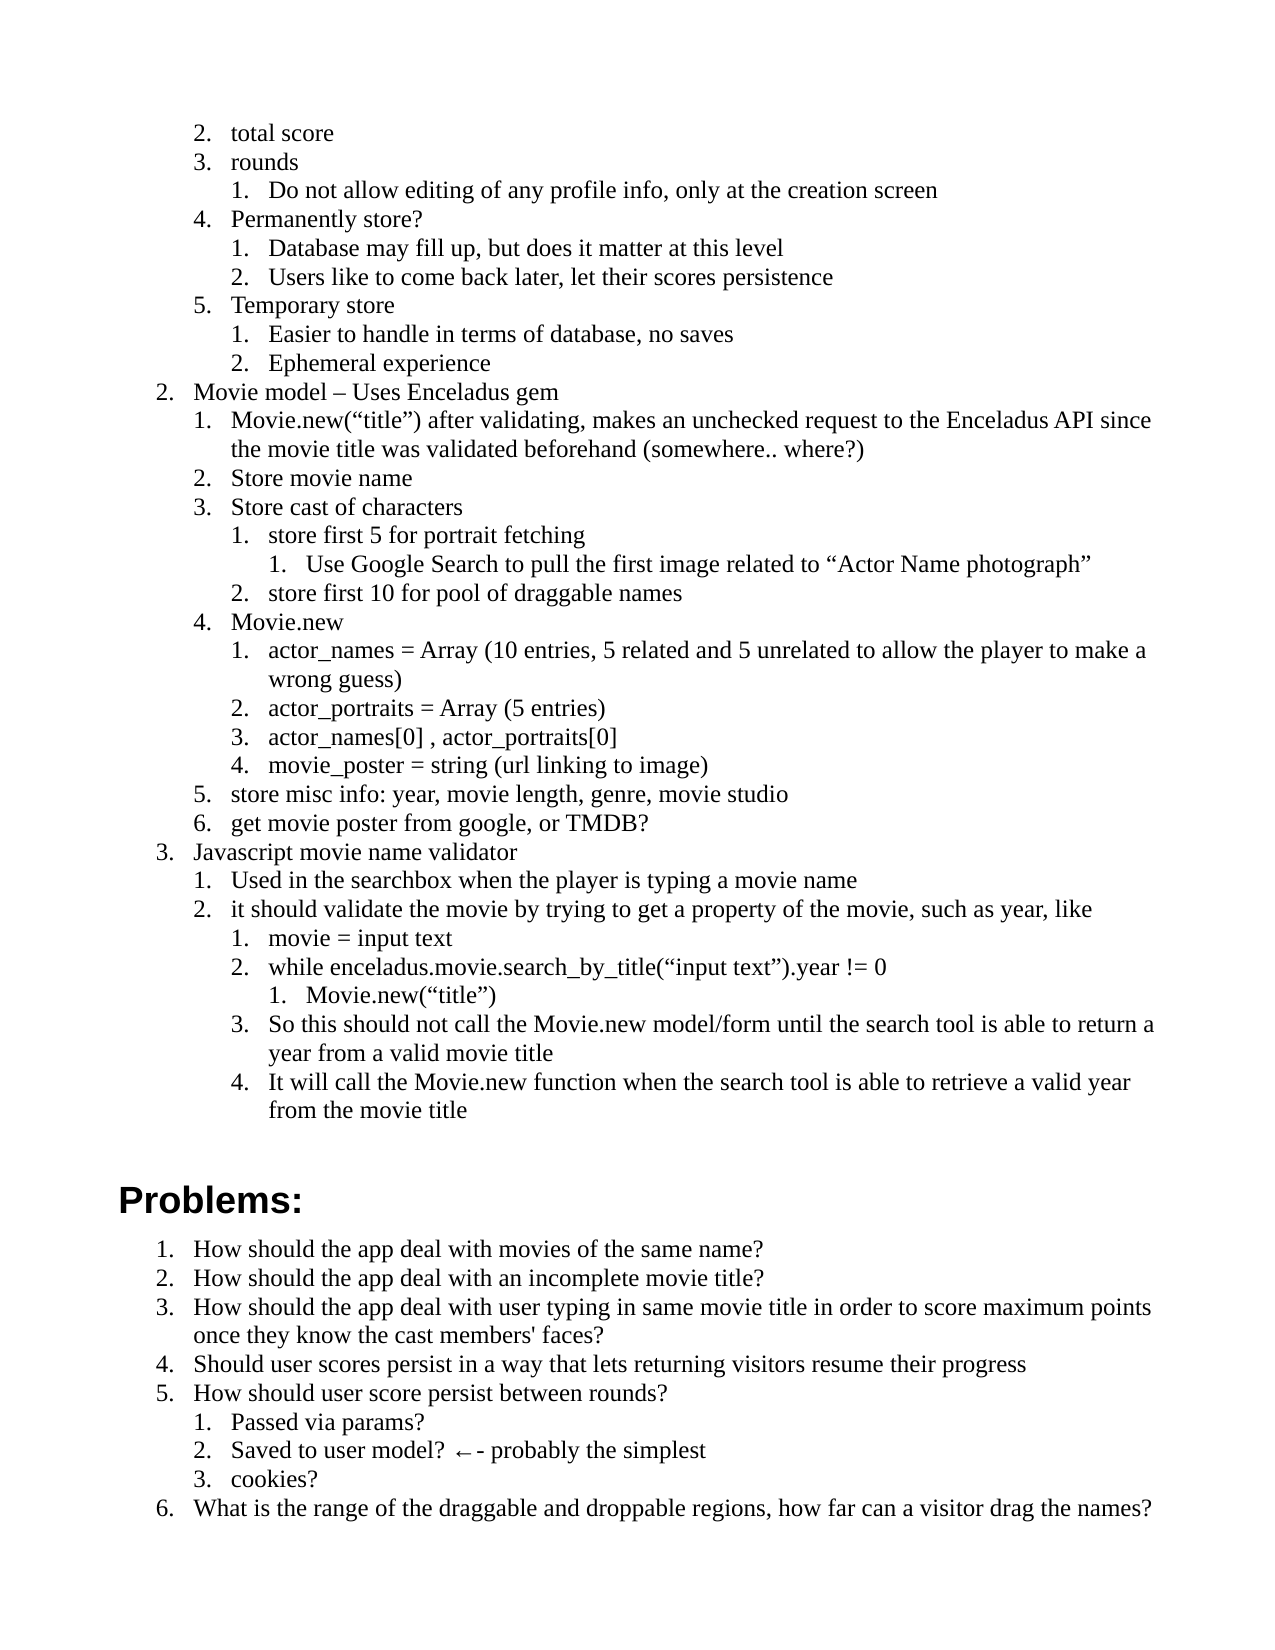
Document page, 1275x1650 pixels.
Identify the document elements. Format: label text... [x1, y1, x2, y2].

list Used in the searchbox when the player is typing a movie name [193, 866, 1157, 894]
list actor_portraits = Array (5 entries) [231, 693, 1157, 722]
list actor_names[0] , actor_portraits[0] [231, 722, 1157, 751]
list Should user scores persist in a way that lets returning visitors resume their progress [156, 1349, 1157, 1378]
list store first 5 for portrait fetching [231, 521, 1157, 549]
subtitle Problems: [118, 1178, 1157, 1222]
list What is the range of the draggable and droppable regions, how far can a visitor drag the names? [156, 1493, 1157, 1522]
list Movie.new(“title”) [268, 981, 1157, 1009]
list So this should not call the Movie.new model/form until the search tool is able to return a year from a valid movie title [231, 1009, 1157, 1067]
list Movie model – Uses Enceladus gem [156, 377, 1157, 406]
list movie = input text [231, 923, 1157, 952]
list Movie.new [193, 607, 1157, 636]
list while enceladus.movie.search_by_title(“input text”).year != 0 [231, 952, 1157, 981]
list How should the app deal with movies of the same name? [156, 1234, 1157, 1263]
list Store cast of characters [193, 492, 1157, 521]
list rounds [193, 147, 1157, 176]
list Database may fill up, but does it matter at this level [231, 233, 1157, 262]
list Store movie name [193, 463, 1157, 492]
list Javascript movie name validator [156, 837, 1157, 866]
list Passed via params? [193, 1407, 1157, 1436]
list Movie.new(“title”) after validating, makes an unchecked request to the Enceladus API since the movie title was validated beforehand (somewhere.. where?) [193, 406, 1157, 463]
list Use Google Search to pull the first image related to “Actor Name photograph” [268, 549, 1157, 578]
list How should the app deal with an incomplete movie title? [156, 1263, 1157, 1292]
list cookies? [193, 1464, 1157, 1493]
list How should user score persist between rounds? [156, 1378, 1157, 1407]
list How should the app deal with user typing in same movie title in order to score maximum points once they know the cast members' faces? [156, 1292, 1157, 1349]
list Temporary store [193, 291, 1157, 319]
list It will call the Movie.new function when the search tool is able to retrieve a valid year from the movie title [231, 1067, 1157, 1124]
list it should validate the movie by trying to get a property of the movie, such as year, like [193, 894, 1157, 923]
list get movie poster from google, or TMDB? [193, 808, 1157, 837]
list store first 10 for pool of draggable names [231, 578, 1157, 607]
list actor_names = Array (10 entries, 5 related and 5 unrelated to allow the player to make a wrong guess) [231, 636, 1157, 693]
list Easier to handle in terms of database, no saves [231, 319, 1157, 348]
list Permanently store? [193, 204, 1157, 233]
list movie_poster = string (url linking to image) [231, 751, 1157, 779]
list Users like to come back later, let their scores persistence [231, 262, 1157, 291]
list Ephemeral experience [231, 348, 1157, 377]
list store misc info: year, movie length, genre, movie studio [193, 779, 1157, 808]
list total score [193, 118, 1157, 147]
list Do not allow editing of any profile info, only at the creation screen [231, 176, 1157, 204]
list Saved to user model? ←- probably the simplest [193, 1436, 1157, 1464]
